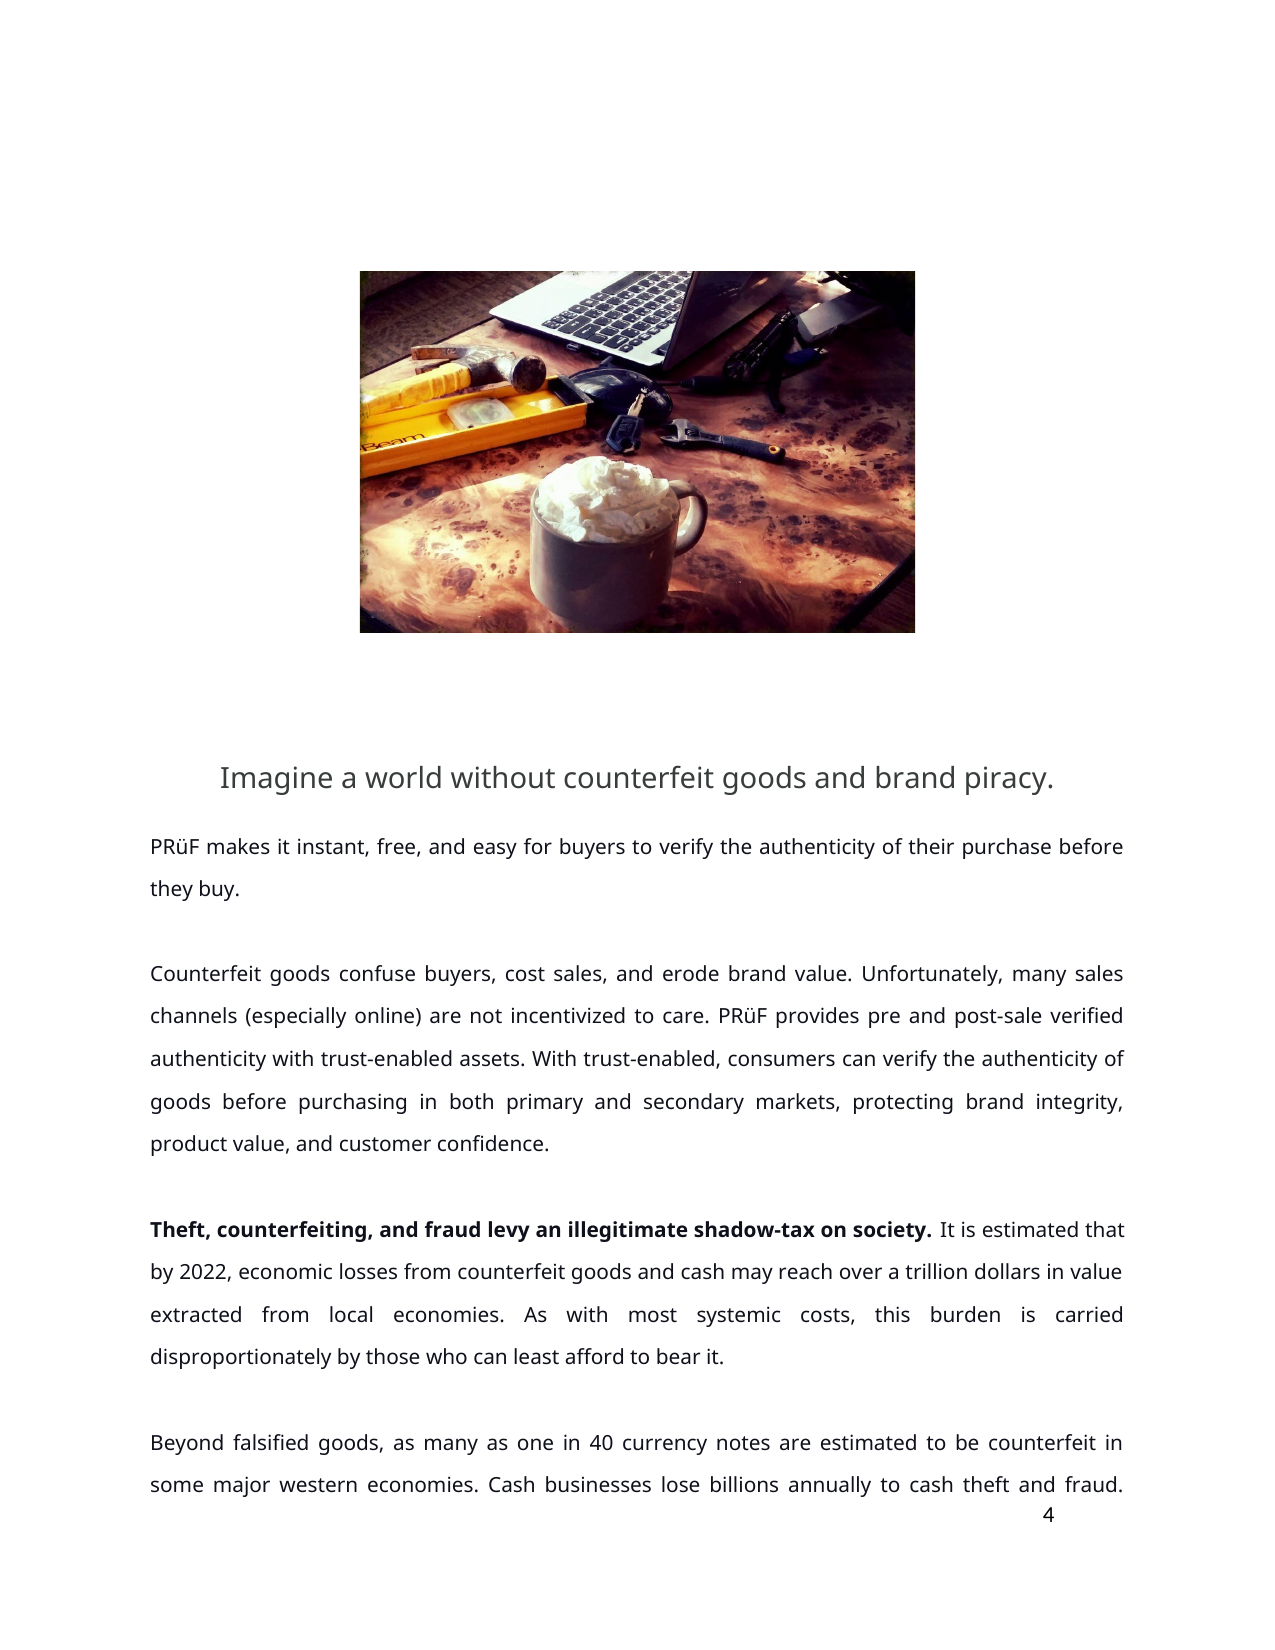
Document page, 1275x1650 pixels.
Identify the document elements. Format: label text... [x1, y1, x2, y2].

text Beyond falsified goods, as many as one in 40 currency notes are estimated to be counterfeit in some major western economies. Cash businesses lose billions annually to cash theft and fraud. [150, 1428, 1125, 1499]
text PRüF makes it instant, free, and easy for buyers to verify the authenticity of their purchase before they buy. [150, 832, 1125, 903]
picture [359, 271, 916, 633]
text Imagine a world without counterfeit goods and brand piracy. [150, 758, 1125, 797]
text Theft, counterfeiting, and fraud levy an illegitimate shadow-tax on society. It is estimated that by 2022, economic losses from counterfeit goods and cash may reach over a trillion dollars in value extracted from local economies. As with most systemic costs, this burden is carried disproportionately by those who can least afford to bear it. [150, 1215, 1125, 1371]
text Counterfeit goods confuse buyers, cost sales, and erode brand value. Unfortunately, many sales channels (especially online) are not incentivized to care. PRüF provides pre and post-sale verified authenticity with trust-enabled assets. With trust-enabled, consumers can verify the authenticity of goods before purchasing in both primary and secondary markets, protecting brand integrity, product value, and customer confidence. [150, 959, 1125, 1158]
